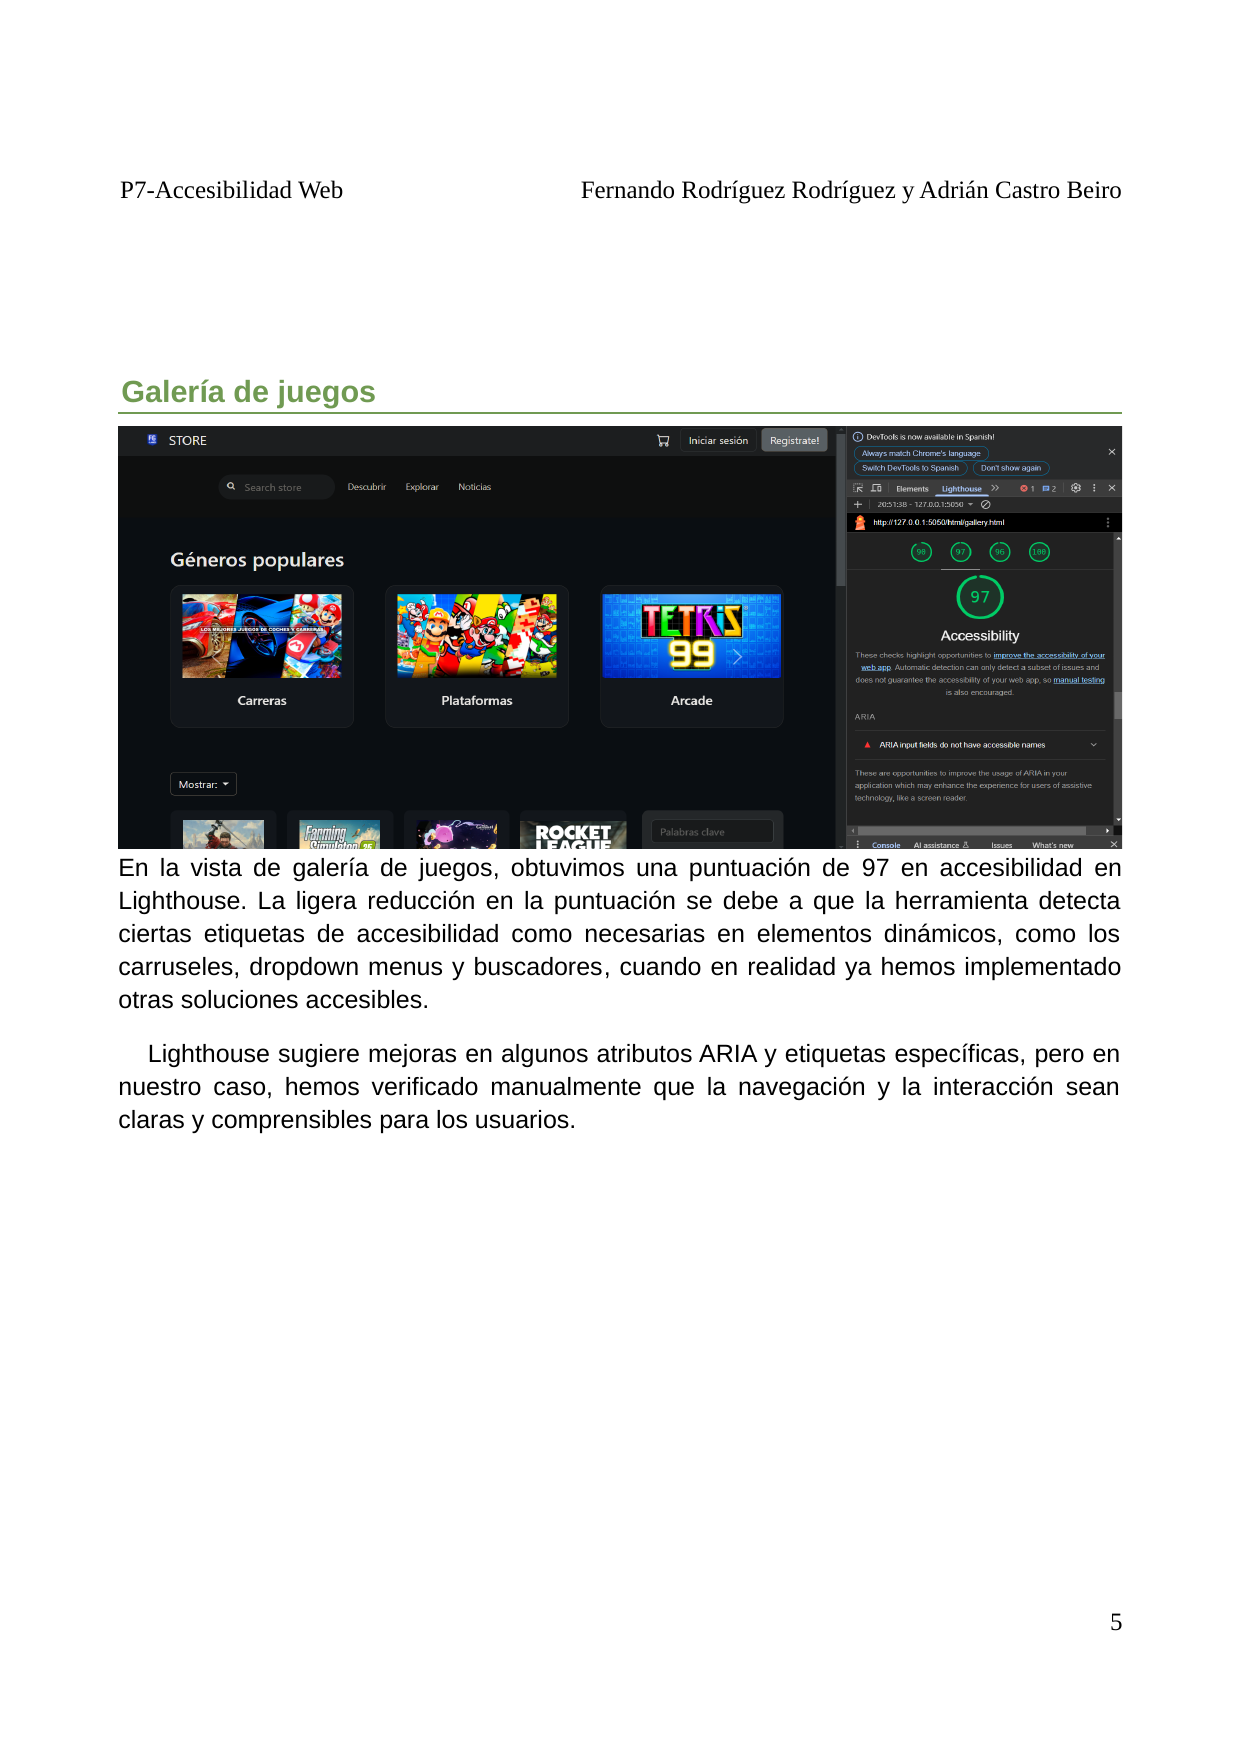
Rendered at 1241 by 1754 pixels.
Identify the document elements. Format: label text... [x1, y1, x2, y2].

text Lighthouse sugiere mejoras en algunos atributos ARIA y etiquetas específicas, pero en nuestro caso, hemos verificado manualmente que la navegación y la interacción sean claras y comprensibles para los usuarios. [118, 1039, 1122, 1134]
text En la vista de galería de juegos, obtuvimos una puntuación de 97 en accesibilidad en Lighthouse. La ligera reducción en la puntuación se debe a que la herramienta detecta ciertas etiquetas de accesibilidad como necesarias en elementos dinámicos, como los carruseles, dropdown menus y buscadores, cuando en realidad ya hemos implementado otras soluciones accesibles. [118, 849, 1122, 1014]
subtitle Galería de juegos [118, 371, 1122, 412]
picture [118, 426, 1123, 849]
